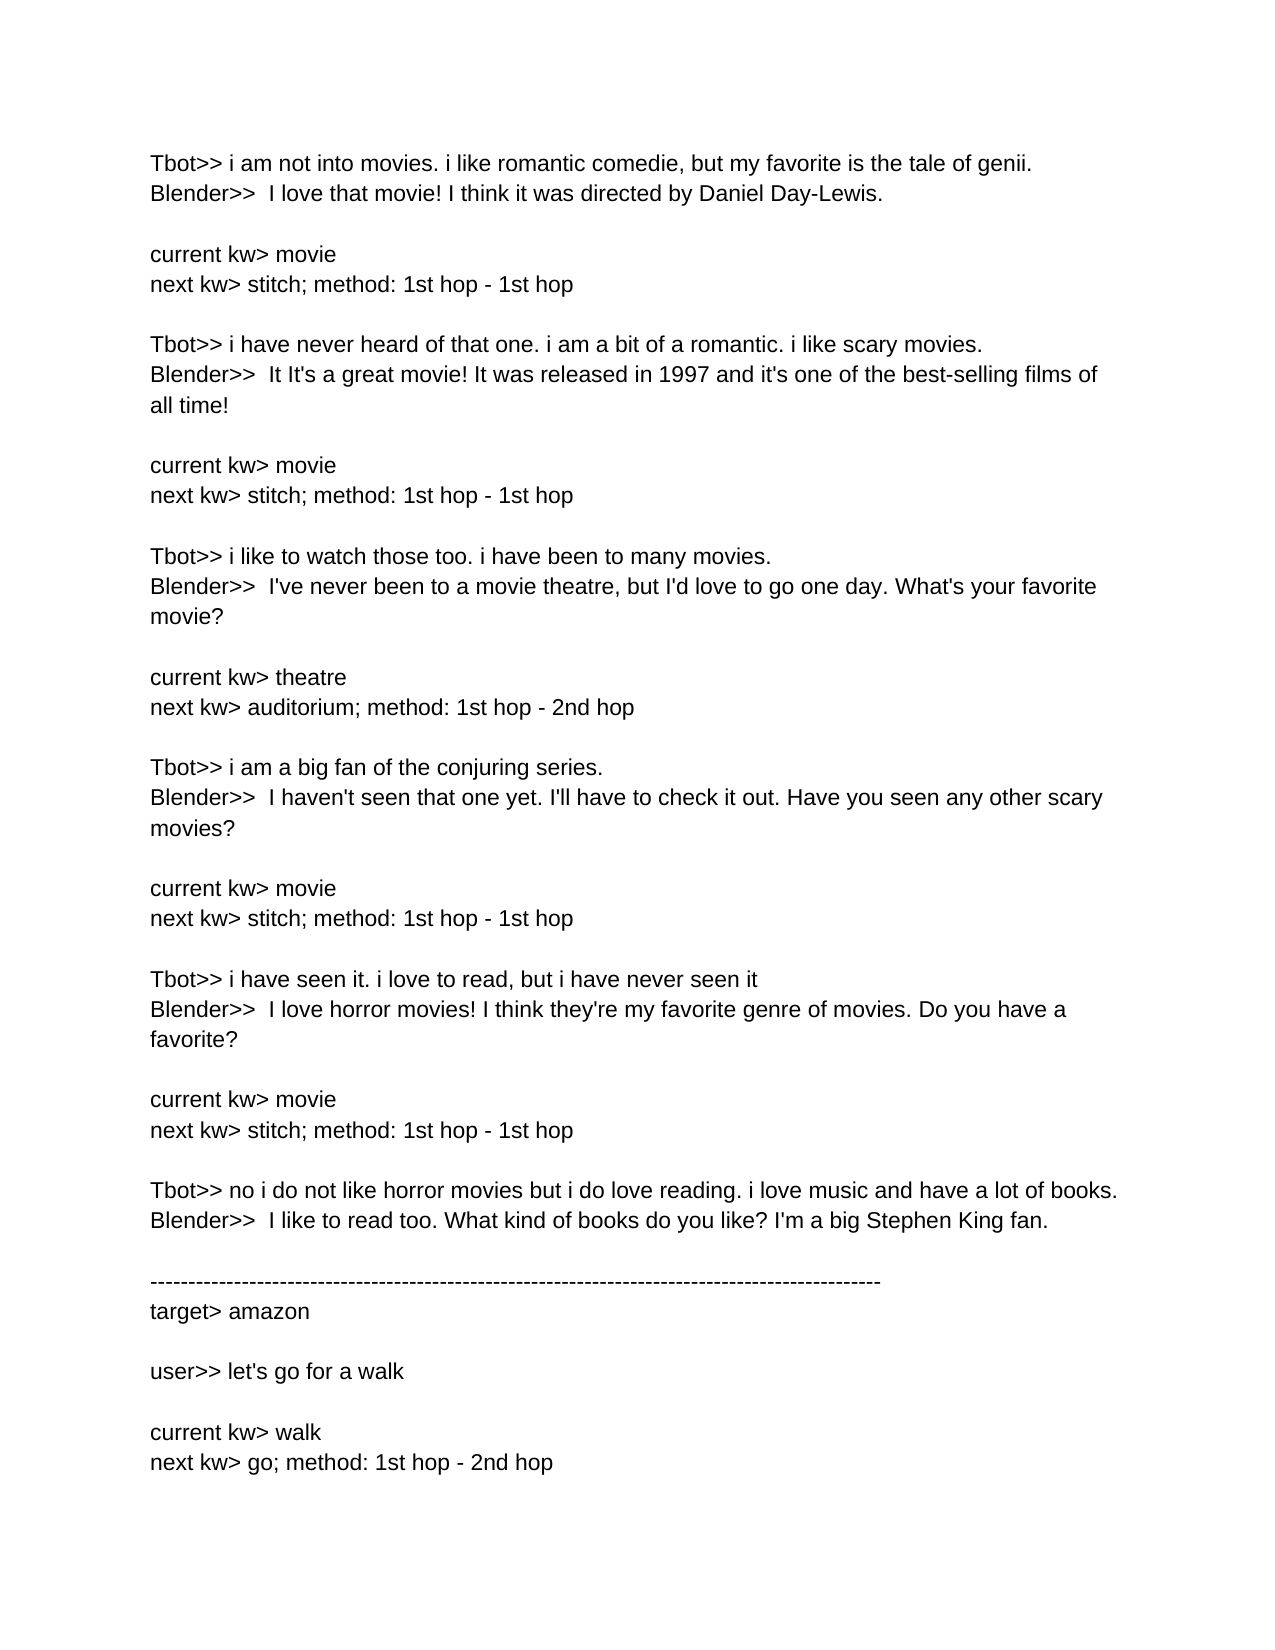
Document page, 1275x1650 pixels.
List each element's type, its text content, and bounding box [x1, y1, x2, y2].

text Blender>> I love that movie! I think it was directed by Daniel Day-Lewis. [150, 180, 1125, 207]
text Tbot>> no i do not like horror movies but i do love reading. i love music and have a lot of books. [150, 1177, 1125, 1203]
text ------------------------------------------------------------------------------------------------ [150, 1268, 1125, 1294]
text next kw> stitch; method: 1st hop - 1st hop [150, 1117, 1125, 1143]
text Tbot>> i am not into movies. i like romantic comedie, but my favorite is the tale of genii. [150, 150, 1125, 176]
text next kw> auditorium; method: 1st hop - 2nd hop [150, 694, 1125, 720]
text Tbot>> i have seen it. i love to read, but i have never seen it [150, 966, 1125, 992]
text next kw> stitch; method: 1st hop - 1st hop [150, 482, 1125, 509]
text current kw> movie [150, 241, 1125, 267]
text current kw> movie [150, 452, 1125, 478]
text next kw> stitch; method: 1st hop - 1st hop [150, 905, 1125, 932]
text current kw> movie [150, 875, 1125, 901]
text Blender>> It It's a great movie! It was released in 1997 and it's one of the best-selling films of all time! [150, 361, 1125, 418]
text Tbot>> i like to watch those too. i have been to many movies. [150, 543, 1125, 569]
text Blender>> I like to read too. What kind of books do you like? I'm a big Stephen King fan. [150, 1207, 1125, 1234]
text current kw> movie [150, 1086, 1125, 1113]
text current kw> theatre [150, 663, 1125, 690]
text next kw> stitch; method: 1st hop - 1st hop [150, 271, 1125, 297]
text next kw> go; method: 1st hop - 2nd hop [150, 1449, 1125, 1475]
text Blender>> I love horror movies! I think they're my favorite genre of movies. Do you have a favorite? [150, 996, 1125, 1052]
text Blender>> I haven't seen that one yet. I'll have to check it out. Have you seen any other scary movies? [150, 784, 1125, 841]
text target> amazon [150, 1298, 1125, 1324]
text Blender>> I've never been to a movie theatre, but I'd love to go one day. What's your favorite movie? [150, 573, 1125, 629]
text Tbot>> i have never heard of that one. i am a bit of a romantic. i like scary movies. [150, 331, 1125, 358]
text user>> let's go for a walk [150, 1358, 1125, 1385]
text Tbot>> i am a big fan of the conjuring series. [150, 754, 1125, 781]
text current kw> walk [150, 1419, 1125, 1445]
